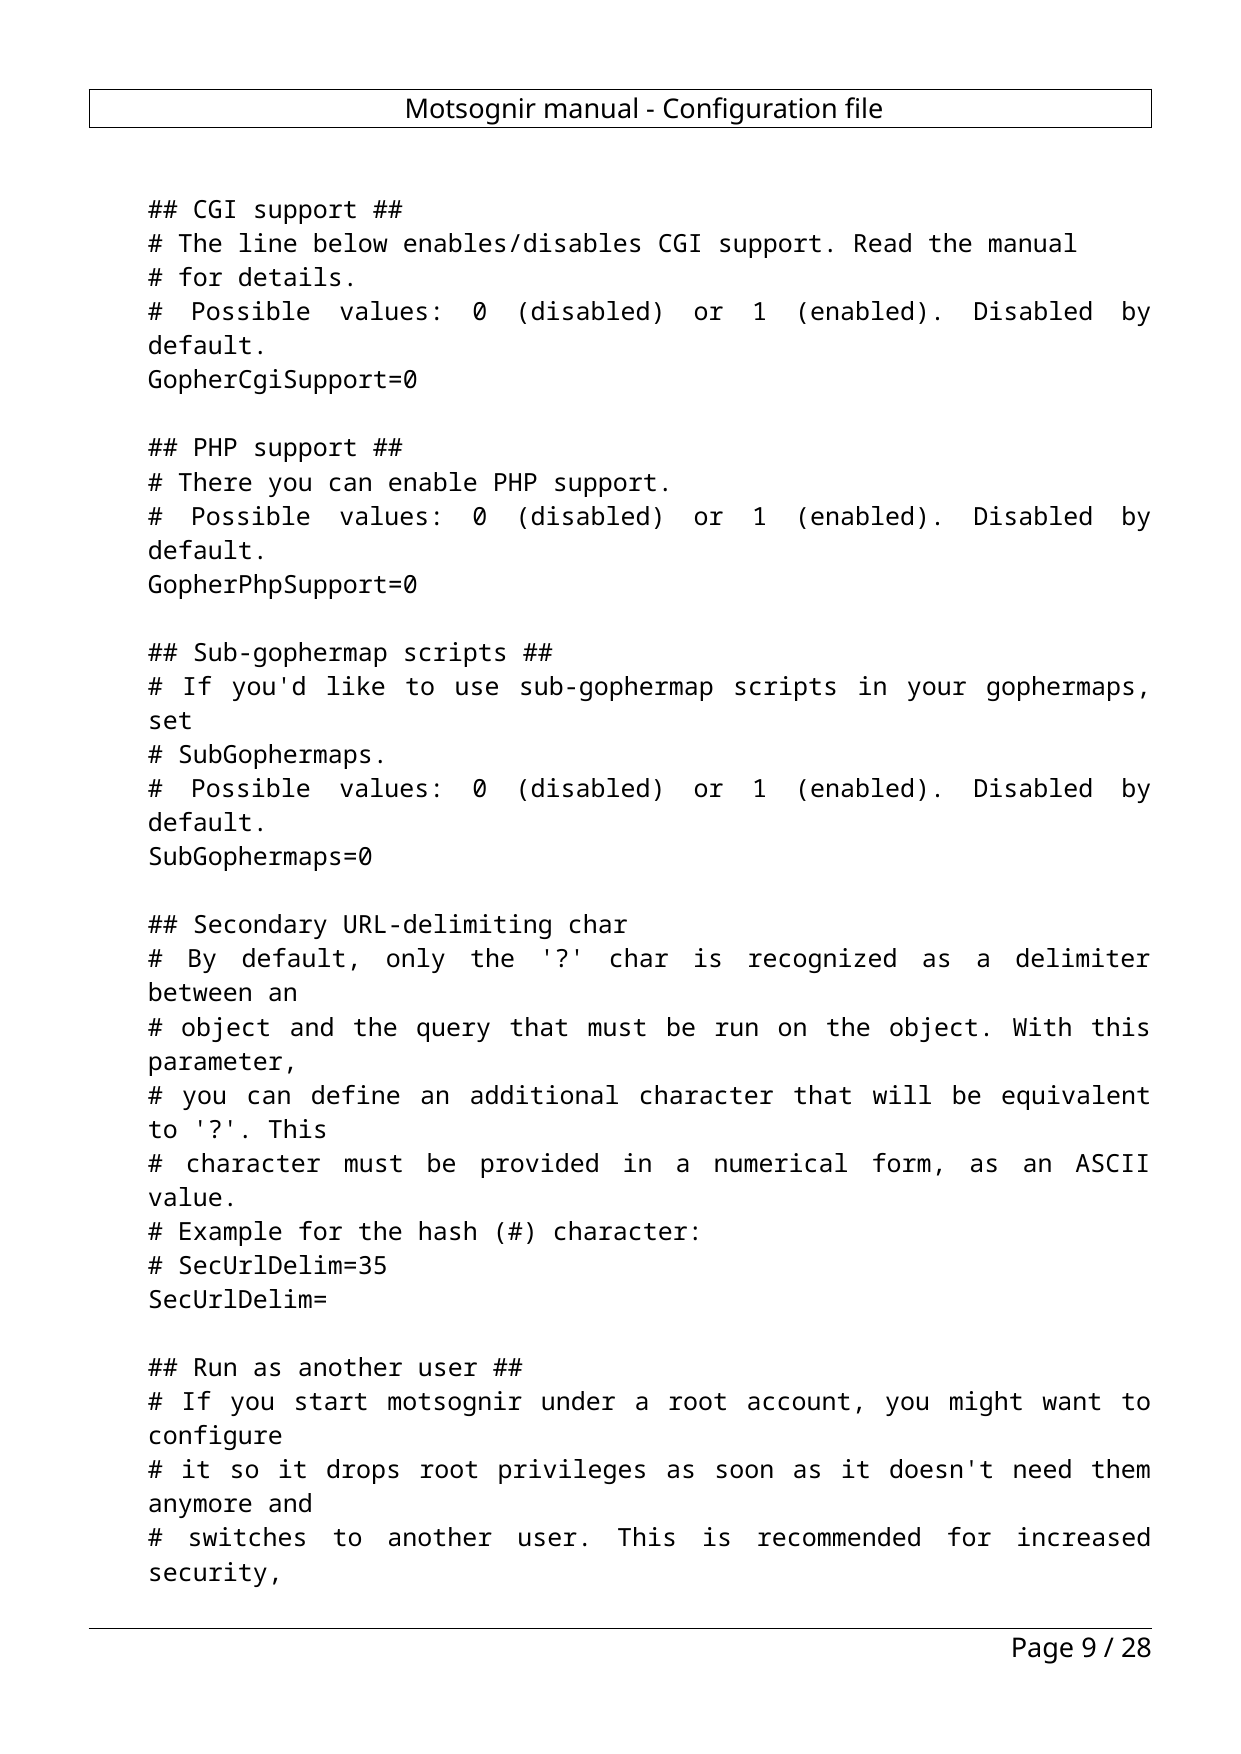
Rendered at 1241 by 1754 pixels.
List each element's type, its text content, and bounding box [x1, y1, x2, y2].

text GopherCgiSupport=0 [148, 362, 1152, 396]
text # switches to another user. This is recommended for increased security, [148, 1520, 1152, 1588]
text # Possible values: 0 (disabled) or 1 (enabled). Disabled by default. [148, 294, 1152, 362]
text SecUrlDelim= [148, 1282, 1152, 1316]
text # character must be provided in a numerical form, as an ASCII value. [148, 1145, 1152, 1213]
text # Possible values: 0 (disabled) or 1 (enabled). Disabled by default. [148, 498, 1152, 566]
text # it so it drops root privileges as soon as it doesn't need them anymore and [148, 1452, 1152, 1520]
text ## Run as another user ## [148, 1350, 1152, 1384]
text # By default, only the '?' char is recognized as a delimiter between an [148, 941, 1152, 1009]
text # for details. [148, 260, 1152, 294]
text # SecUrlDelim=35 [148, 1248, 1152, 1282]
text # If you start motsognir under a root account, you might want to configure [148, 1384, 1152, 1452]
text # If you'd like to use sub-gophermap scripts in your gophermaps, set [148, 668, 1152, 737]
text # object and the query that must be run on the object. With this parameter, [148, 1009, 1152, 1077]
text # There you can enable PHP support. [148, 464, 1152, 498]
text # The line below enables/disables CGI support. Read the manual [148, 226, 1152, 260]
text ## Sub-gophermap scripts ## [148, 634, 1152, 668]
text # SubGophermaps. [148, 737, 1152, 771]
text SubGophermaps=0 [148, 839, 1152, 873]
text # Possible values: 0 (disabled) or 1 (enabled). Disabled by default. [148, 771, 1152, 839]
text ## PHP support ## [148, 430, 1152, 464]
text ## Secondary URL-delimiting char [148, 907, 1152, 941]
text GopherPhpSupport=0 [148, 566, 1152, 600]
text # you can define an additional character that will be equivalent to '?'. This [148, 1077, 1152, 1145]
text # Example for the hash (#) character: [148, 1213, 1152, 1248]
text ## CGI support ## [148, 192, 1152, 226]
